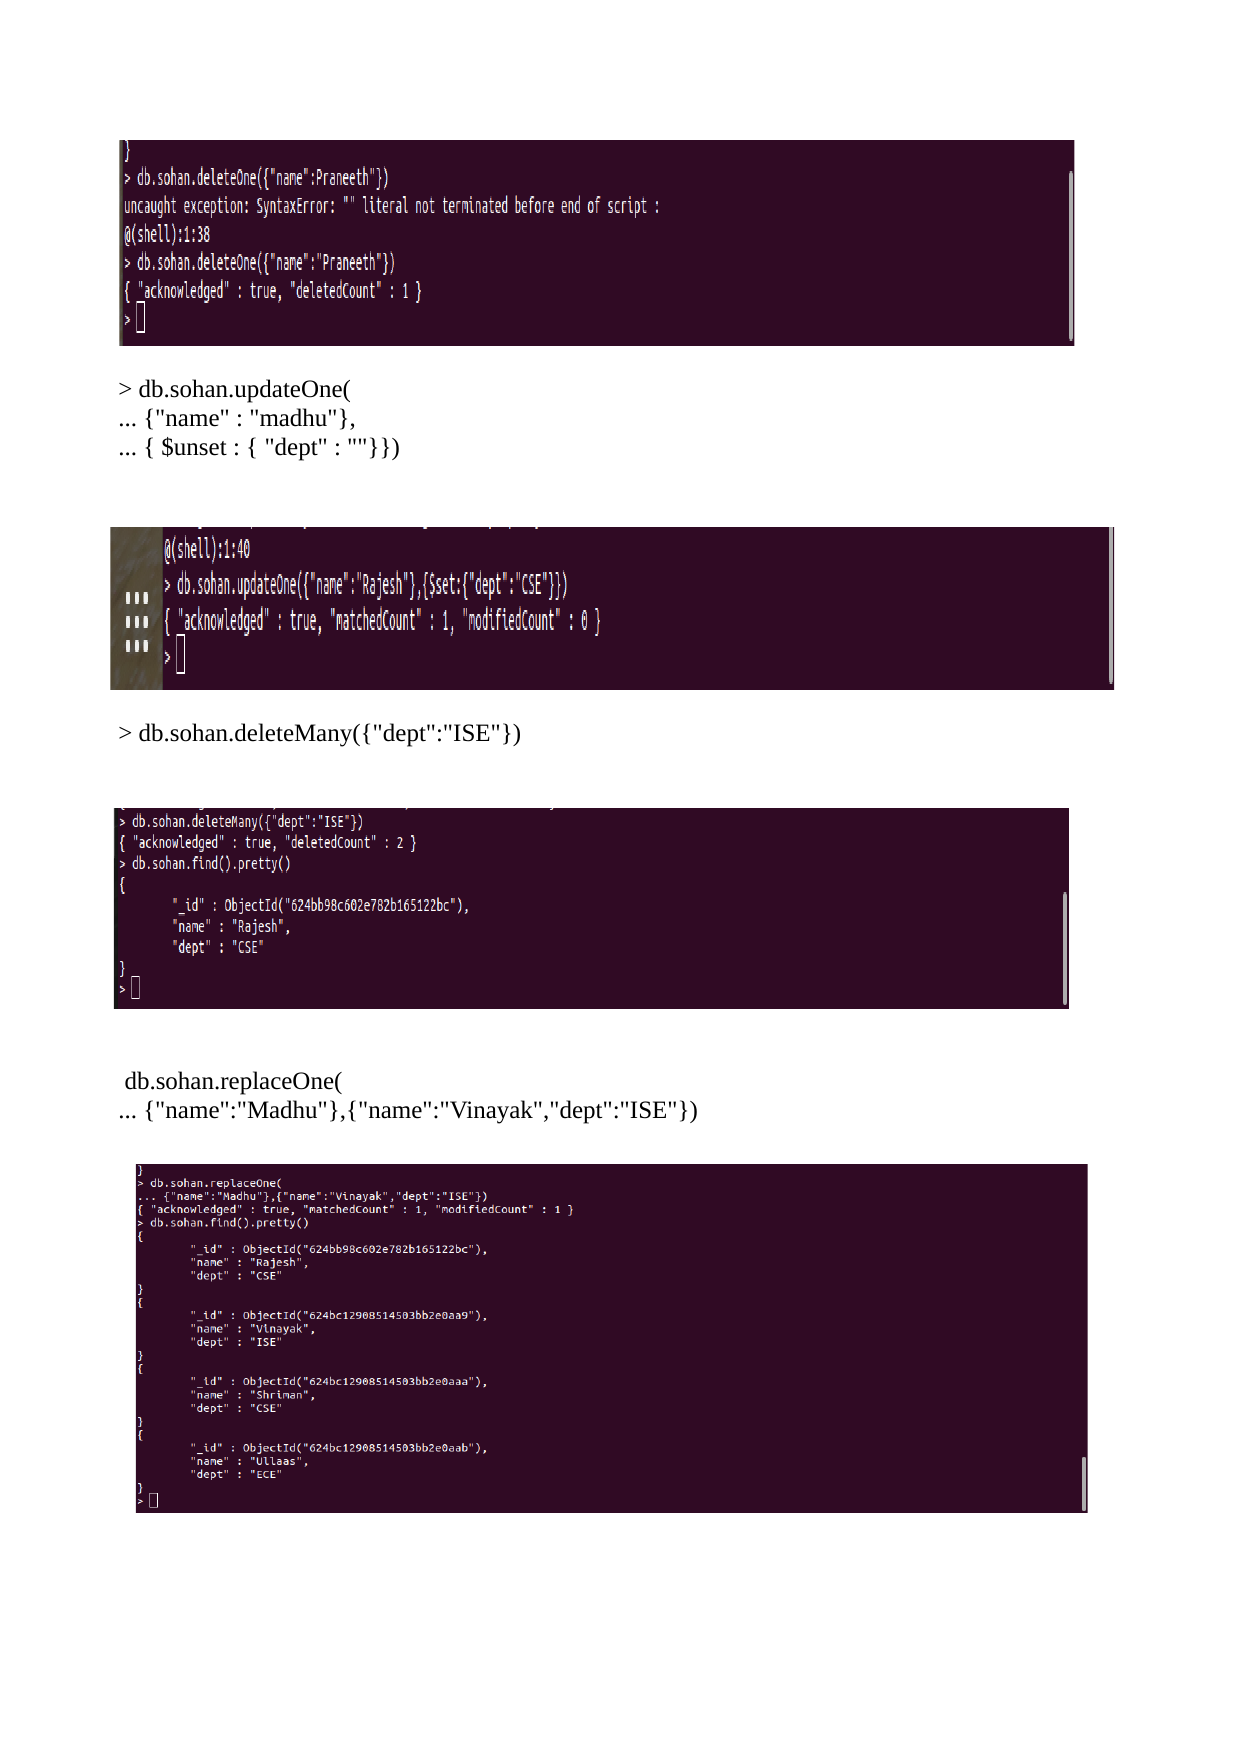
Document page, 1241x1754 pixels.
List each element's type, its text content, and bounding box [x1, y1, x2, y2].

picture [135, 1164, 1088, 1513]
text db.sohan.replaceOne( [118, 1066, 1122, 1095]
text ... {"name" : "madhu"}, [118, 403, 1122, 432]
text ... {"name":"Madhu"},{"name":"Vinayak","dept":"ISE"}) [118, 1095, 1122, 1123]
text > db.sohan.updateOne( [118, 374, 1122, 403]
text > db.sohan.deleteMany({"dept":"ISE"}) [118, 718, 1122, 747]
text ... { $unset : { "dept" : ""}}) [118, 432, 1122, 460]
